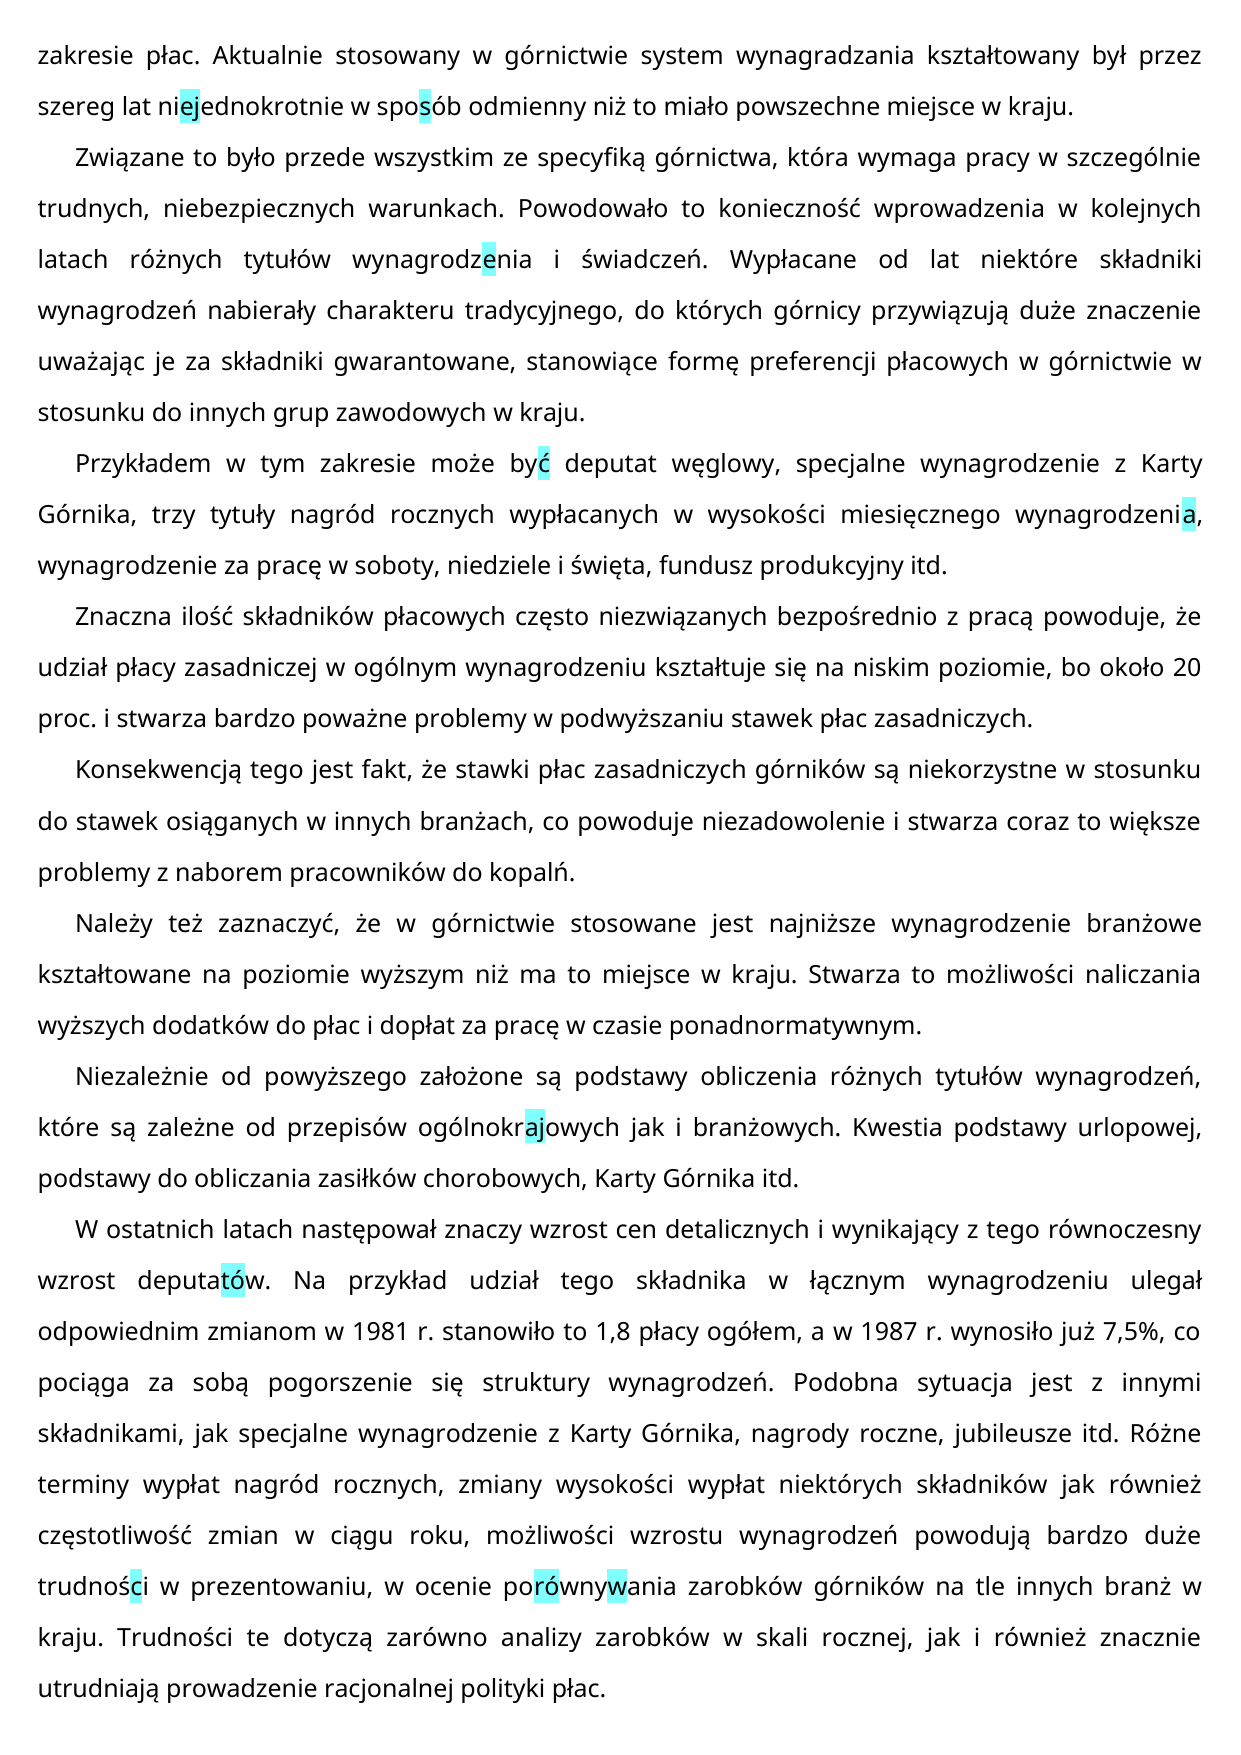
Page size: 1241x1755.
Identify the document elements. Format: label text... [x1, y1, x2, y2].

text Niezależnie od powyższego założone są podstawy obliczenia różnych tytułów wynagrodzeń, które są zależne od przepisów ogólnokrajowych jak i branżowych. Kwestia podstawy urlopowej, podstawy do obliczania zasiłków chorobowych, Karty Górnika itd. [37, 1058, 1203, 1194]
text W ostatnich latach następował znaczy wzrost cen detalicznych i wynikający z tego równoczesny wzrost deputatów. Na przykład udział tego składnika w łącznym wynagrodzeniu ulegał odpowiednim zmianom w 1981 r. stanowiło to 1,8 płacy ogółem, a w 1987 r. wynosiło już 7,5%, co pociąga za sobą pogorszenie się struktury wynagrodzeń. Podobna sytuacja jest z innymi składnikami, jak specjalne wynagrodzenie z Karty Górnika, nagrody roczne, jubileusze itd. Różne terminy wypłat nagród rocznych, zmiany wysokości wypłat niektórych składników jak również częstotliwość zmian w ciągu roku, możliwości wzrostu wynagrodzeń powodują bardzo duże trudności w prezentowaniu, w ocenie porównywania zarobków górników na tle innych branż w kraju. Trudności te dotyczą zarówno analizy zarobków w skali rocznej, jak i również znacznie utrudniają prowadzenie racjonalnej polityki płac. [37, 1211, 1203, 1705]
text Znaczna ilość składników płacowych często niezwiązanych bezpośrednio z pracą powoduje, że udział płacy zasadniczej w ogólnym wynagrodzeniu kształtuje się na niskim poziomie, bo około 20 proc. i stwarza bardzo poważne problemy w podwyższaniu stawek płac zasadniczych. [37, 599, 1203, 735]
text Należy też zaznaczyć, że w górnictwie stosowane jest najniższe wynagrodzenie branżowe kształtowane na poziomie wyższym niż ma to miejsce w kraju. Stwarza to możliwości naliczania wyższych dodatków do płac i dopłat za pracę w czasie ponadnormatywnym. [37, 905, 1203, 1041]
text Przykładem w tym zakresie może być deputat węglowy, specjalne wynagrodzenie z Karty Górnika, trzy tytuły nagród rocznych wypłacanych w wysokości miesięcznego wynagrodzenia, wynagrodzenie za pracę w soboty, niedziele i święta, fundusz produkcyjny itd. [37, 446, 1203, 582]
text Związane to było przede wszystkim ze specyfiką górnictwa, która wymaga pracy w szczególnie trudnych, niebezpiecznych warunkach. Powodowało to konieczność wprowadzenia w kolejnych latach różnych tytułów wynagrodzenia i świadczeń. Wypłacane od lat niektóre składniki wynagrodzeń nabierały charakteru tradycyjnego, do których górnicy przywiązują duże znaczenie uważając je za składniki gwarantowane, stanowiące formę preferencji płacowych w górnictwie w stosunku do innych grup zawodowych w kraju. [37, 139, 1203, 429]
text zakresie płac. Aktualnie stosowany w górnictwie system wynagradzania kształtowany był przez szereg lat niejednokrotnie w sposób odmienny niż to miało powszechne miejsce w kraju. [37, 37, 1203, 123]
text Konsekwencją tego jest fakt, że stawki płac zasadniczych górników są niekorzystne w stosunku do stawek osiąganych w innych branżach, co powoduje niezadowolenie i stwarza coraz to większe problemy z naborem pracowników do kopalń. [37, 752, 1203, 888]
